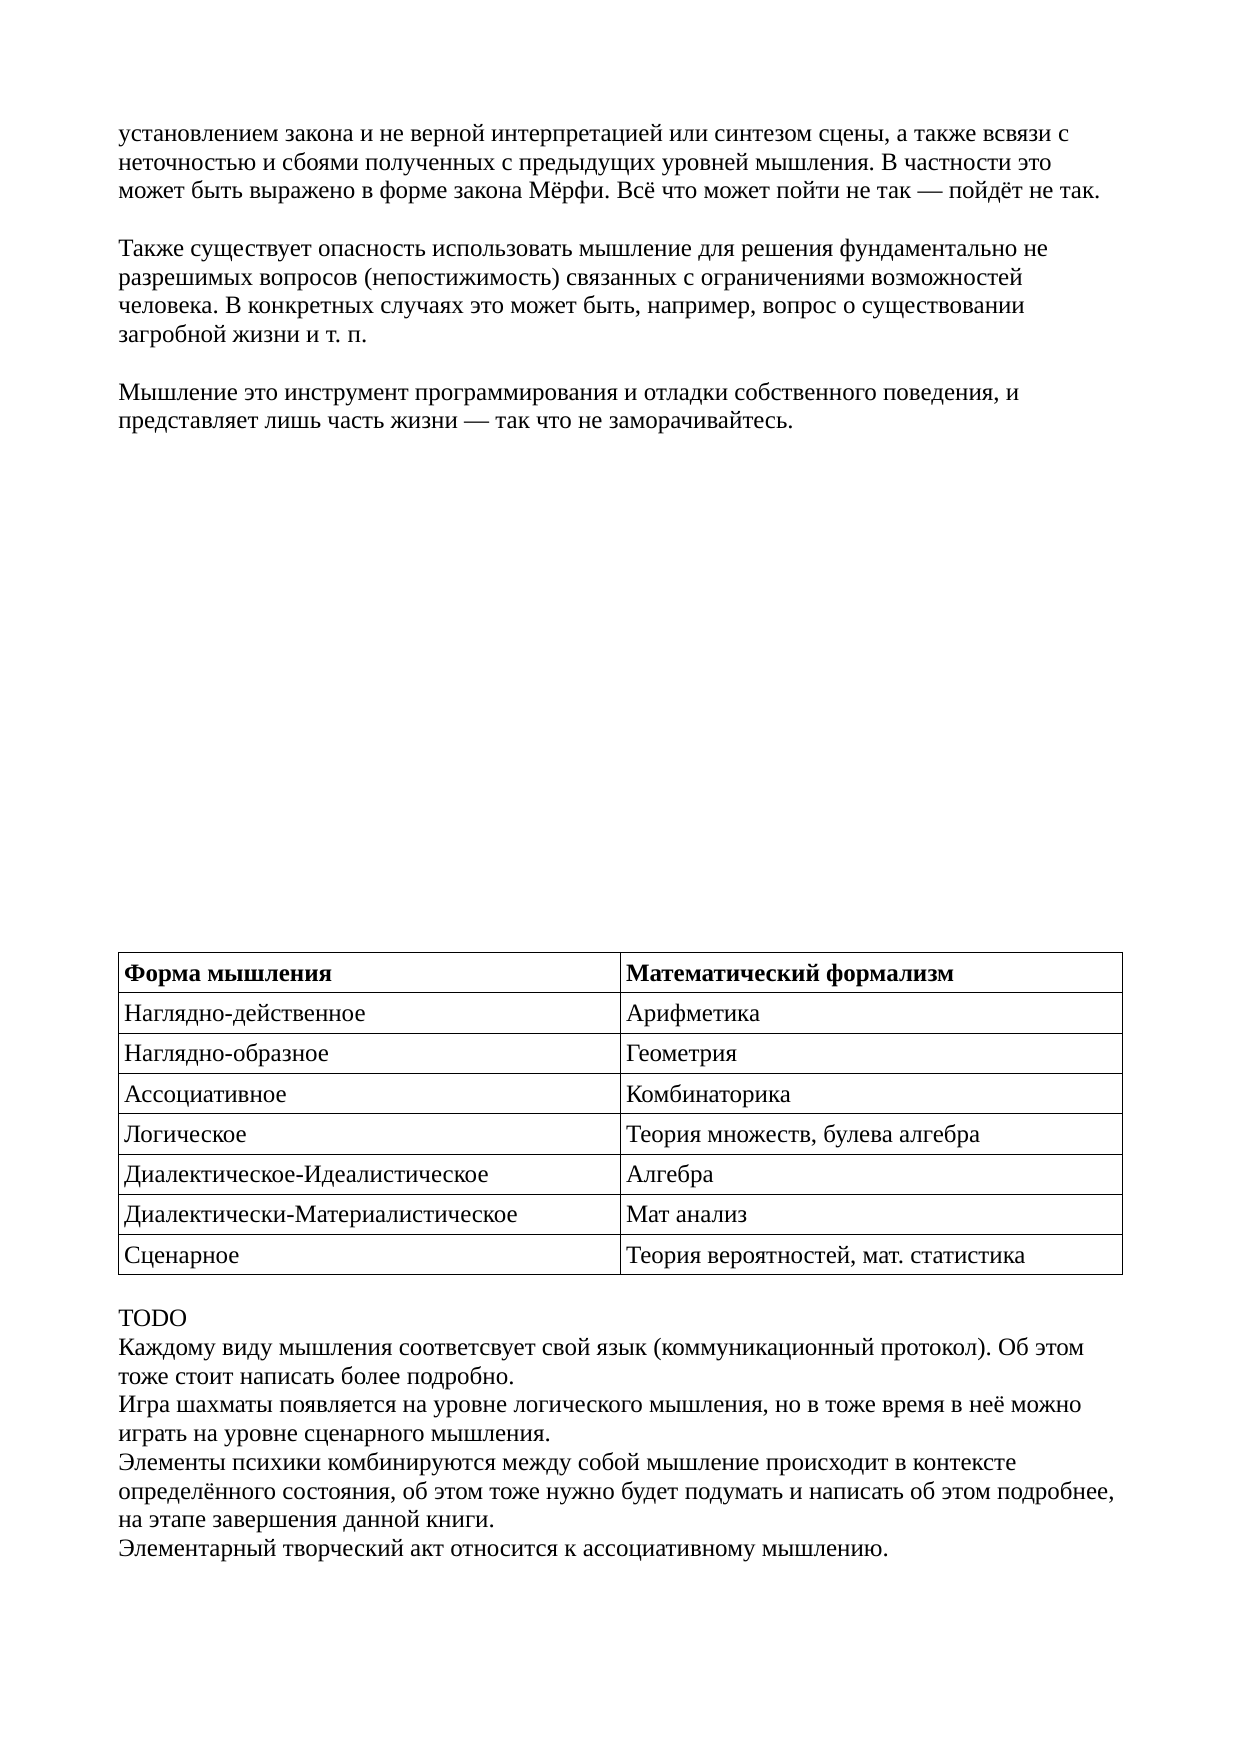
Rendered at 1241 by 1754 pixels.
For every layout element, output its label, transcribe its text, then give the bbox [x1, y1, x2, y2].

table_cell Теория множеств, булева алгебра [621, 1114, 1122, 1153]
text Мышление это инструмент программирования и отладки собственного поведения, и представляет лишь часть жизни — так что не заморачивайтесь. [118, 377, 1122, 434]
text Элементарный творческий акт относится к ассоциативному мышлению. [118, 1533, 1122, 1562]
table_cell Комбинаторика [621, 1074, 1122, 1113]
table_cell Ассоциативное [119, 1074, 620, 1113]
text TODO [118, 1303, 1122, 1332]
text Также существует опасность использовать мышление для решения фундаментально не разрешимых вопросов (непостижимость) связанных с ограничениями возможностей человека. В конкретных случаях это может быть, например, вопрос о существовании загробной жизни и т. п. [118, 233, 1122, 348]
table_cell Мат анализ [621, 1195, 1122, 1234]
table_cell Геометрия [621, 1034, 1122, 1073]
table_cell Наглядно-действенное [119, 993, 620, 1032]
table_header Форма мышления [119, 953, 620, 992]
text Элементы психики комбинируются между собой мышление происходит в контексте определённого состояния, об этом тоже нужно будет подумать и написать об этом подробнее, на этапе завершения данной книги. [118, 1447, 1122, 1533]
table_cell Диалектически-Материалистическое [119, 1195, 620, 1234]
text установлением закона и не верной интерпретацией или синтезом сцены, а также всвязи с неточностью и сбоями полученных с предыдущих уровней мышления. В частности это может быть выражено в форме закона Мёрфи. Всё что может пойти не так — пойдёт не так. [118, 118, 1122, 204]
table_cell Логическое [119, 1114, 620, 1153]
table_cell Теория вероятностей, мат. статистика [621, 1235, 1122, 1274]
text Игра шахматы появляется на уровне логического мышления, но в тоже время в неё можно играть на уровне сценарного мышления. [118, 1389, 1122, 1447]
table_cell Сценарное [119, 1235, 620, 1274]
table_header Математический формализм [621, 953, 1122, 992]
table_cell Наглядно-образное [119, 1034, 620, 1073]
table_cell Арифметика [621, 993, 1122, 1032]
table_cell Диалектическое-Идеалистическое [119, 1155, 620, 1194]
table_cell Алгебра [621, 1155, 1122, 1194]
text Каждому виду мышления соответсвует свой язык (коммуникационный протокол). Об этом тоже стоит написать более подробно. [118, 1332, 1122, 1389]
